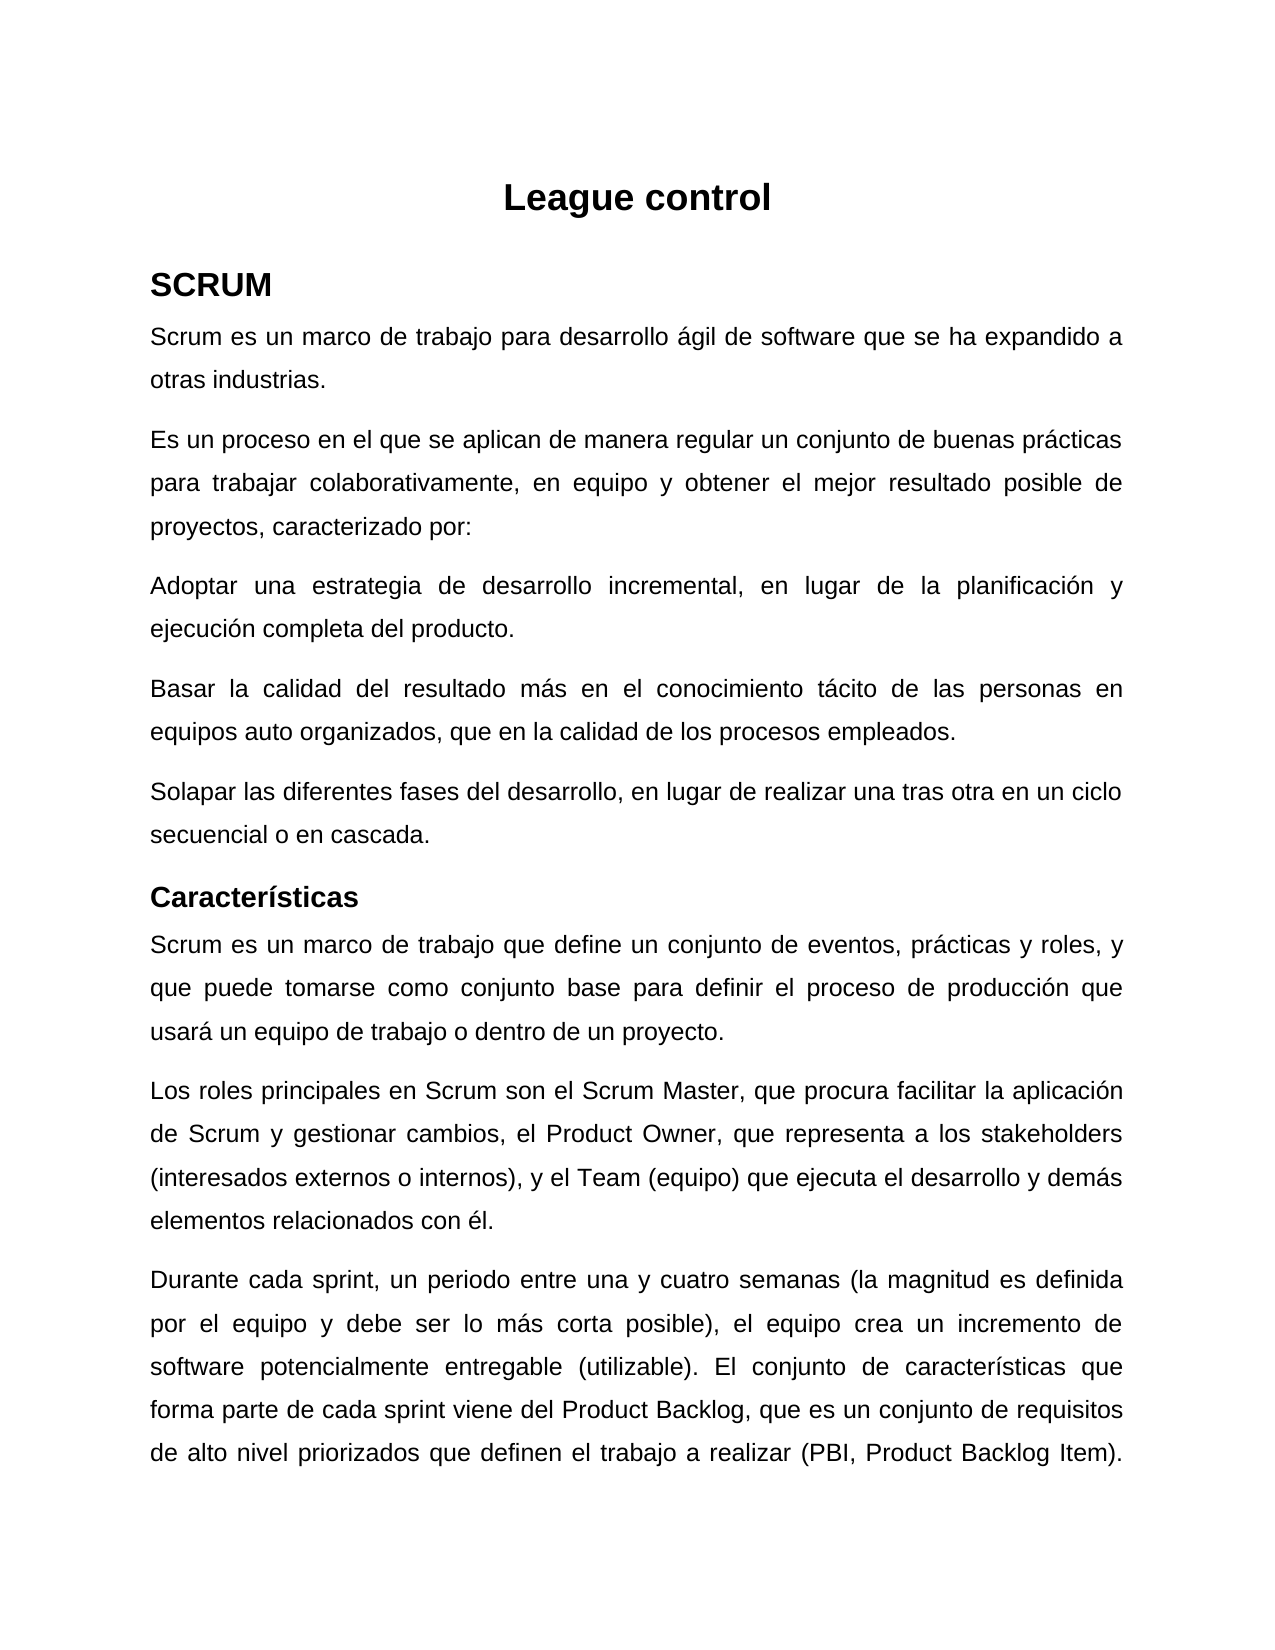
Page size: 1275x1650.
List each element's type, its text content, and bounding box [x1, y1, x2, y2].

text Es un proceso en el que se aplican de manera regular un conjunto de buenas prácticas para trabajar colaborativamente, en equipo y obtener el mejor resultado posible de proyectos, caracterizado por: [150, 425, 1125, 540]
text Scrum es un marco de trabajo para desarrollo ágil de software que se ha expandido a otras industrias. [150, 322, 1125, 394]
text Basar la calidad del resultado más en el conocimiento tácito de las personas en equipos auto organizados, que en la calidad de los procesos empleados. [150, 674, 1125, 746]
subtitle SCRUM [150, 265, 1125, 303]
text Los roles principales en Scrum son el Scrum Master, que procura facilitar la aplicación de Scrum y gestionar cambios, el Product Owner, que representa a los stakeholders (interesados externos o internos), y el Team (equipo) que ejecuta el desarrollo y demás elementos relacionados con él. [150, 1076, 1125, 1234]
text Adoptar una estrategia de desarrollo incremental, en lugar de la planificación y ejecución completa del producto. [150, 571, 1125, 643]
text Scrum es un marco de trabajo que define un conjunto de eventos, prácticas y roles, y que puede tomarse como conjunto base para definir el proceso de producción que usará un equipo de trabajo o dentro de un proyecto. [150, 930, 1125, 1045]
subtitle League control [150, 175, 1125, 218]
subtitle Características [150, 880, 1125, 913]
text Durante cada sprint, un periodo entre una y cuatro semanas (la magnitud es definida por el equipo y debe ser lo más corta posible), el equipo crea un incremento de software potencialmente entregable (utilizable). El conjunto de características que forma parte de cada sprint viene del Product Backlog, que es un conjunto de requisitos de alto nivel priorizados que definen el trabajo a realizar (PBI, Product Backlog Item). [150, 1266, 1125, 1467]
text Solapar las diferentes fases del desarrollo, en lugar de realizar una tras otra en un ciclo secuencial o en cascada. [150, 777, 1125, 849]
